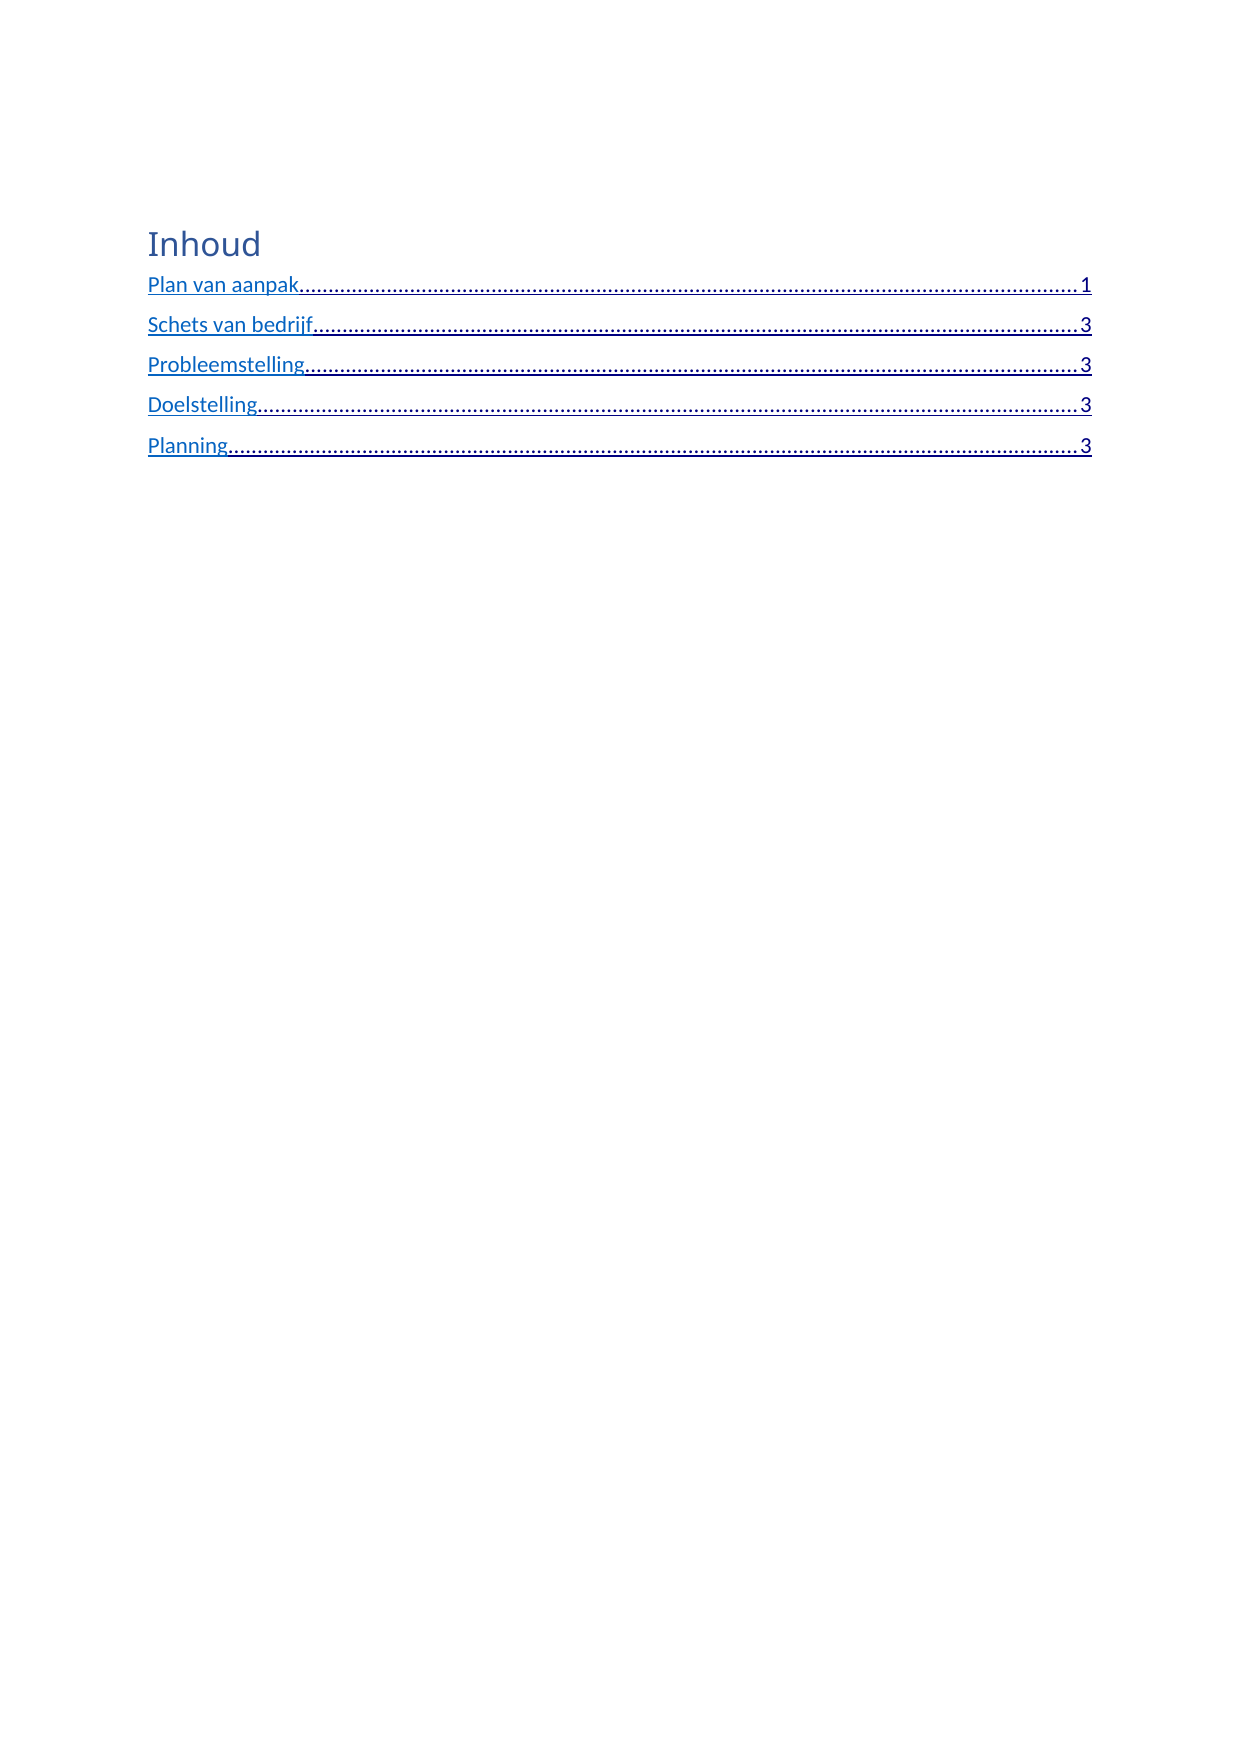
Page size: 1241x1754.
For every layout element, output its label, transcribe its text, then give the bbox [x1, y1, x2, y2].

text Planning 3 [148, 431, 1093, 459]
text Plan van aanpak 1 [148, 270, 1093, 298]
text Doelstelling 3 [148, 391, 1093, 419]
text Inhoud [148, 221, 1093, 267]
text Schets van bedrijf 3 [148, 310, 1093, 338]
text Probleemstelling 3 [148, 350, 1093, 378]
